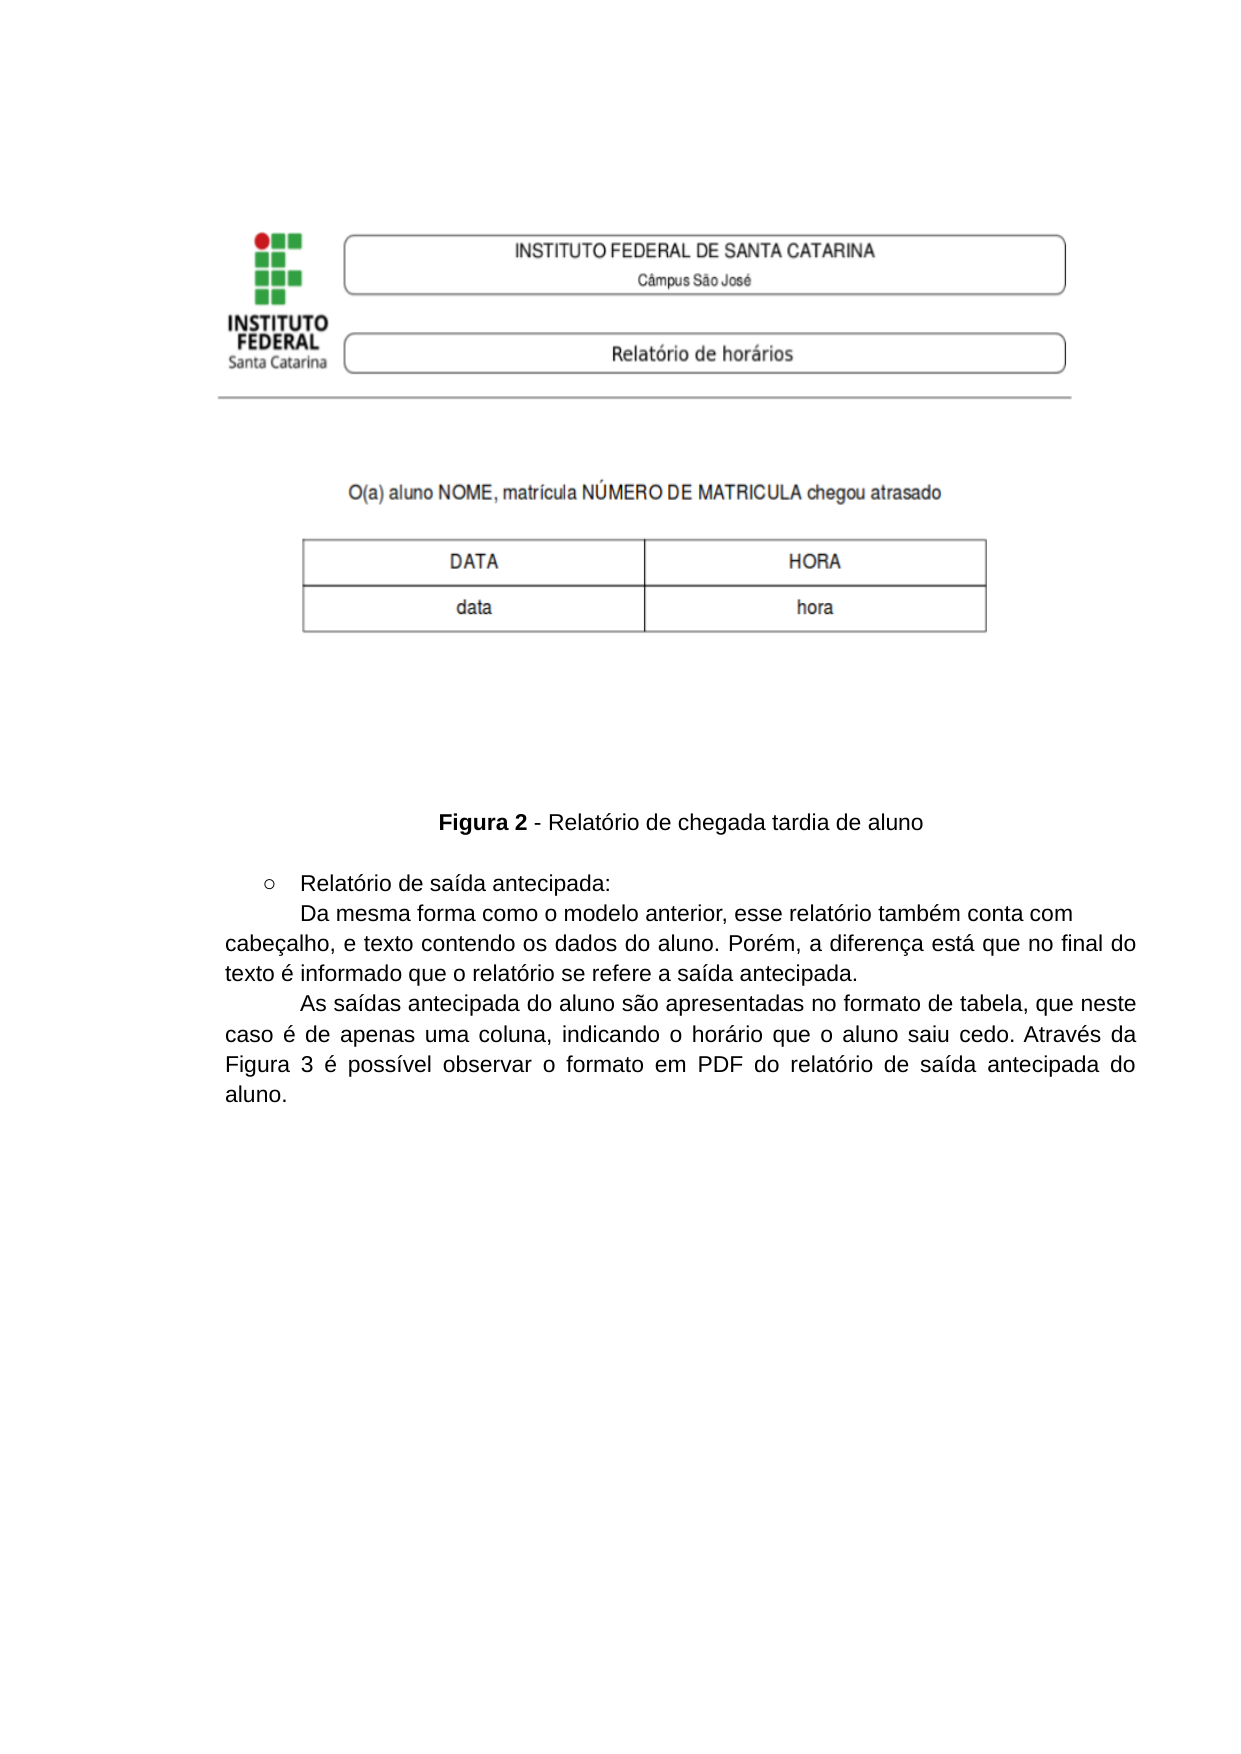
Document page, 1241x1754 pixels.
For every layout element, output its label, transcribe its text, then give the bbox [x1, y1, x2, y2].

text Figura 2 - Relatório de chegada tardia de aluno [150, 809, 1137, 836]
text Da mesma forma como o modelo anterior, esse relatório também conta com [225, 900, 1137, 926]
picture [198, 176, 1089, 810]
text cabeçalho, e texto contendo os dados do aluno. Porém, a diferença está que no final do texto é informado que o relatório se refere a saída antecipada. [225, 930, 1137, 987]
list Relatório de saída antecipada: [262, 869, 1137, 896]
text As saídas antecipada do aluno são apresentadas no formato de tabela, que neste caso é de apenas uma coluna, indicando o horário que o aluno saiu cedo. Através da Figura 3 é possível observar o formato em PDF do relatório de saída antecipada do aluno. [225, 990, 1137, 1107]
